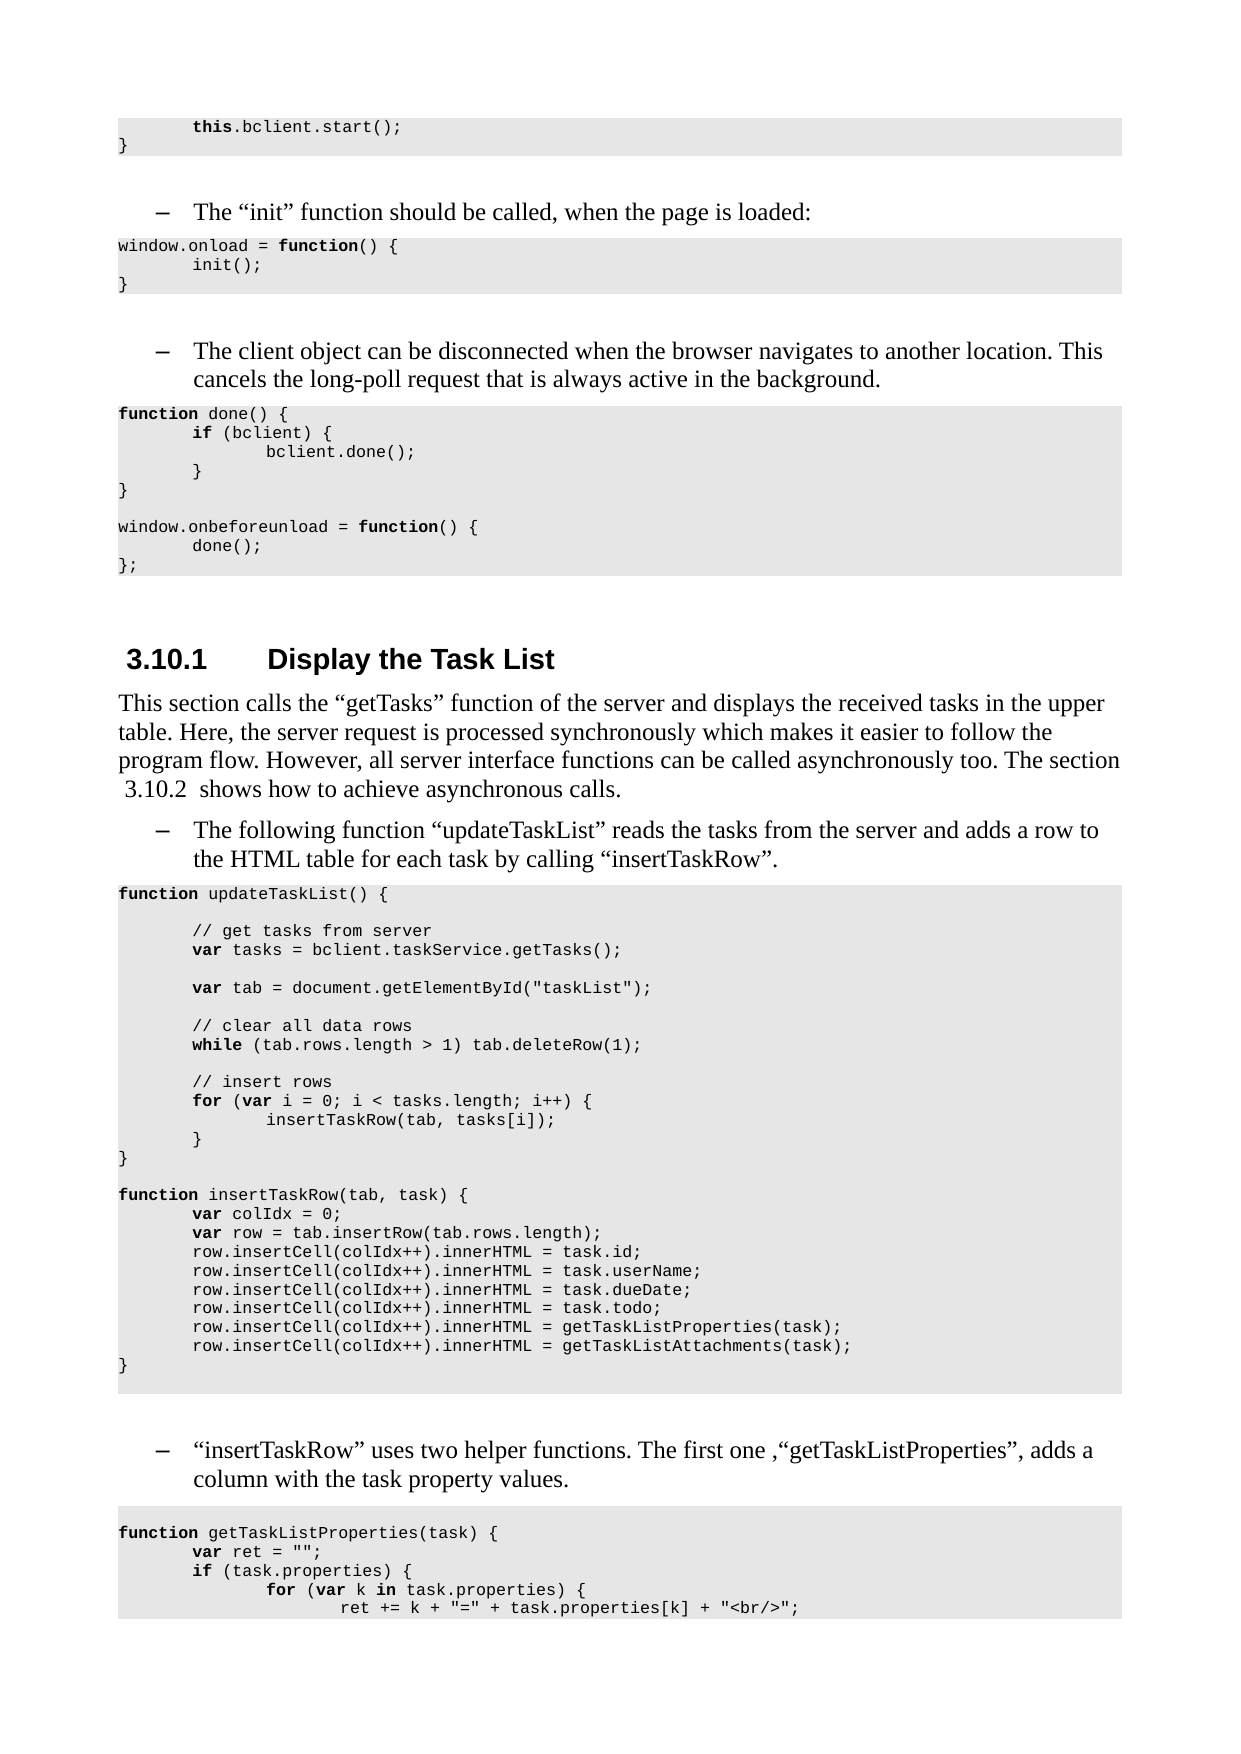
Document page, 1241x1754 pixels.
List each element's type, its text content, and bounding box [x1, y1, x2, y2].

text } [118, 1130, 1122, 1149]
text function getTaskListProperties(task) { [118, 1524, 1122, 1543]
text } [118, 276, 1122, 294]
text row.insertCell(colIdx++).innerHTML = getTaskListProperties(task); [118, 1319, 1122, 1338]
subtitle Display the Task List [118, 642, 1122, 675]
text } [118, 1149, 1122, 1168]
text function done() { [118, 406, 1122, 425]
text window.onload = function() { [118, 238, 1122, 257]
text if (bclient) { [118, 425, 1122, 443]
text init(); [118, 257, 1122, 276]
text bclient.done(); [118, 443, 1122, 462]
text insertTaskRow(tab, tasks[i]); [118, 1112, 1122, 1130]
text } [118, 1357, 1122, 1376]
text var tab = document.getElementById("taskList"); [118, 979, 1122, 998]
text window.onbeforeunload = function() { [118, 519, 1122, 538]
text function insertTaskRow(tab, task) { [118, 1187, 1122, 1206]
list The client object can be disconnected when the browser navigates to another location. This cancels the long-poll request that is always active in the background. [156, 336, 1122, 393]
text for (var k in task.properties) { [118, 1581, 1122, 1600]
text for (var i = 0; i < tasks.length; i++) { [118, 1093, 1122, 1112]
list “insertTaskRow” uses two helper functions. The first one ,“getTaskListProperties”, adds a column with the task property values. [156, 1436, 1122, 1493]
text } [118, 462, 1122, 481]
text row.insertCell(colIdx++).innerHTML = task.dueDate; [118, 1281, 1122, 1300]
text var colIdx = 0; [118, 1206, 1122, 1225]
text This section calls the “getTasks” function of the server and displays the received tasks in the upper table. Here, the server request is processed synchronously which makes it easier to follow the program flow. However, all server interface functions can be called asynchronously too. The section 3.10.2 shows how to achieve asynchronous calls. [118, 688, 1122, 803]
text ret += k + "=" + task.properties[k] + "<br/>"; [118, 1600, 1122, 1619]
text } [118, 137, 1122, 156]
text done(); [118, 538, 1122, 557]
list The “init” function should be called, when the page is loaded: [156, 197, 1122, 226]
text this.bclient.start(); [118, 118, 1122, 137]
text var ret = ""; [118, 1543, 1122, 1562]
text } [118, 481, 1122, 500]
text row.insertCell(colIdx++).innerHTML = getTaskListAttachments(task); [118, 1338, 1122, 1357]
text function updateTaskList() { [118, 885, 1122, 904]
text row.insertCell(colIdx++).innerHTML = task.userName; [118, 1262, 1122, 1281]
text if (task.properties) { [118, 1562, 1122, 1581]
text var tasks = bclient.taskService.getTasks(); [118, 942, 1122, 961]
list The following function “updateTaskList” reads the tasks from the server and adds a row to the HTML table for each task by calling “insertTaskRow”. [156, 815, 1122, 873]
text row.insertCell(colIdx++).innerHTML = task.id; [118, 1243, 1122, 1262]
text // get tasks from server [118, 923, 1122, 942]
text }; [118, 557, 1122, 576]
text // insert rows [118, 1074, 1122, 1093]
text row.insertCell(colIdx++).innerHTML = task.todo; [118, 1300, 1122, 1319]
text while (tab.rows.length > 1) tab.deleteRow(1); [118, 1036, 1122, 1055]
text // clear all data rows [118, 1017, 1122, 1036]
text var row = tab.insertRow(tab.rows.length); [118, 1225, 1122, 1243]
